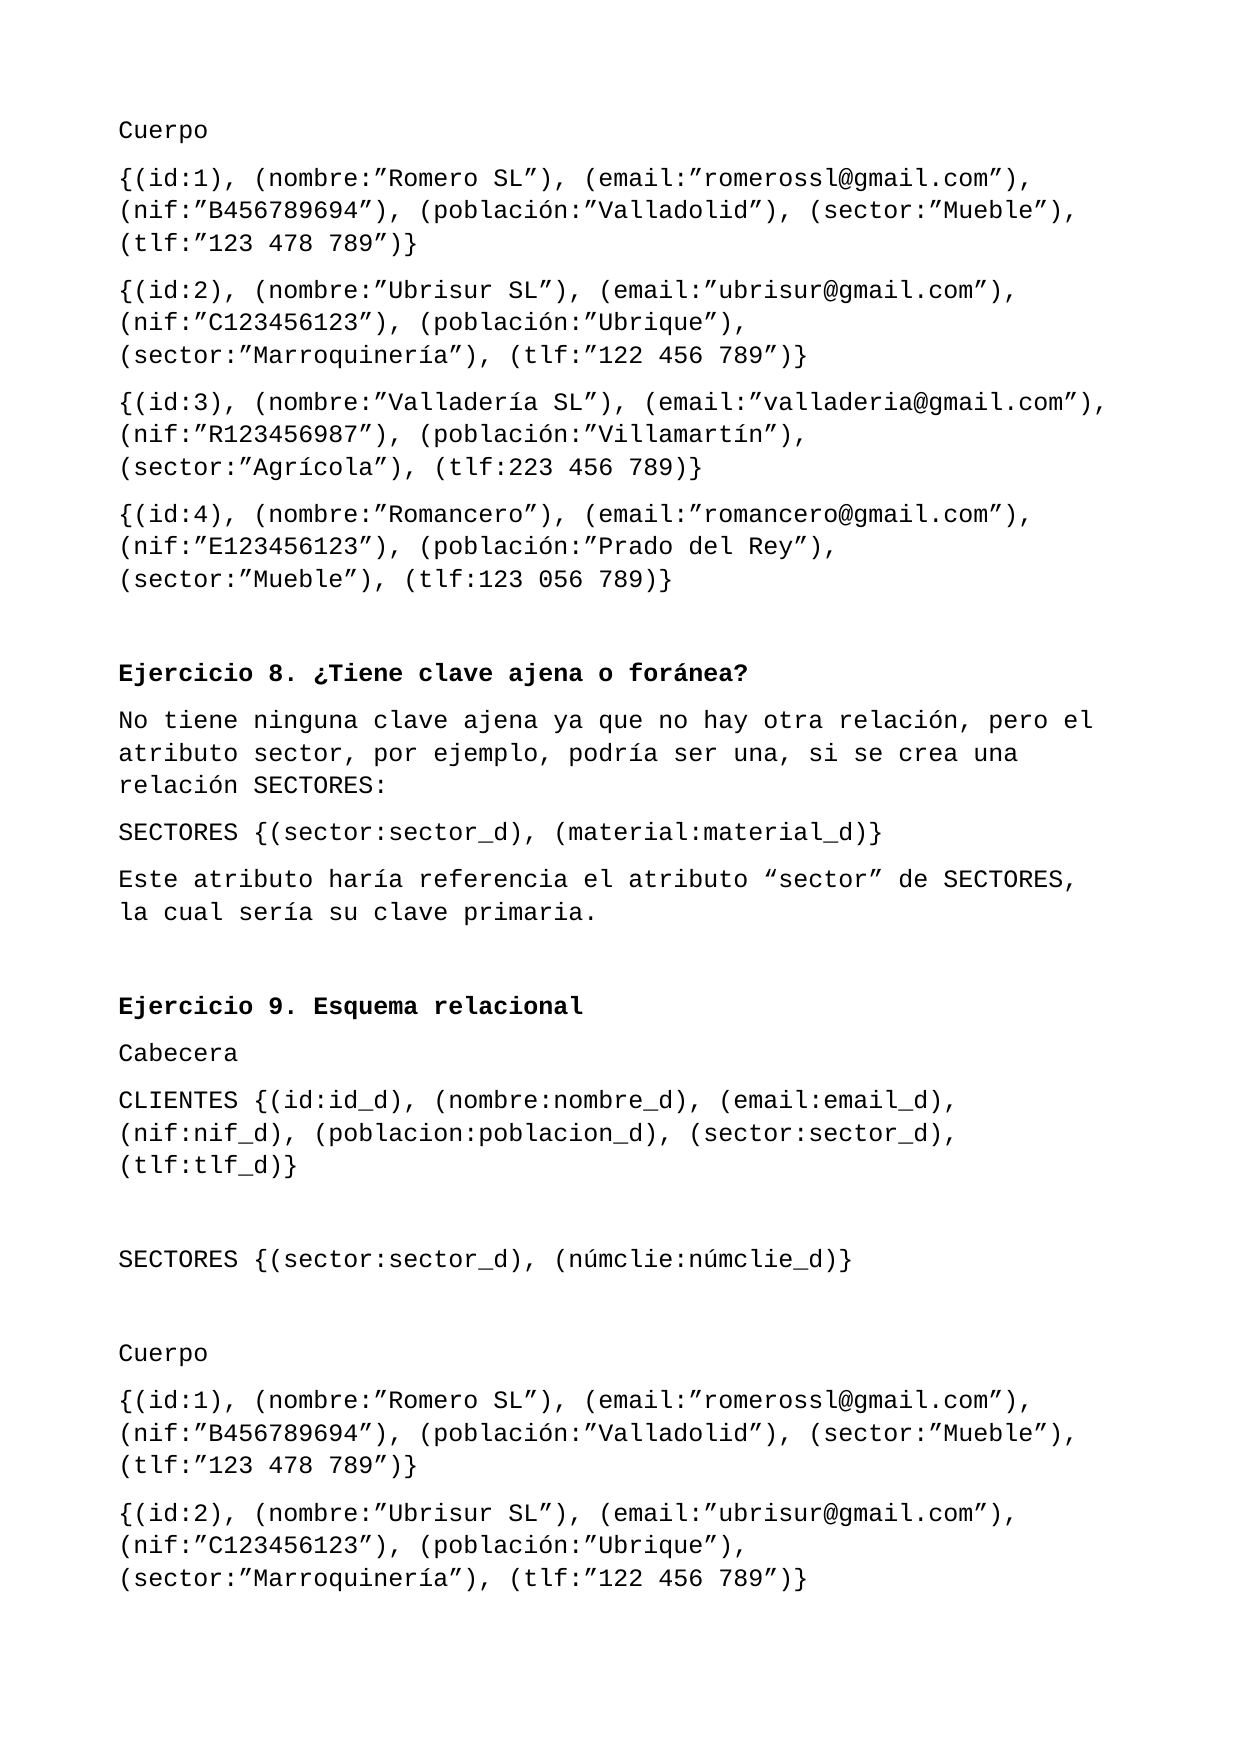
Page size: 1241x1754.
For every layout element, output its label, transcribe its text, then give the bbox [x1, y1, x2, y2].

text {(id:2), (nombre:”Ubrisur SL”), (email:”ubrisur@gmail.com”), (nif:”C123456123”), (población:”Ubrique”), (sector:”Marroquinería”), (tlf:”122 456 789”)} [118, 277, 1122, 371]
text {(id:3), (nombre:”Valladería SL”), (email:”valladeria@gmail.com”), (nif:”R123456987”), (población:”Villamartín”), (sector:”Agrícola”), (tlf:223 456 789)} [118, 389, 1122, 483]
text Ejercicio 8. ¿Tiene clave ajena o foránea? [118, 661, 1122, 689]
text {(id:2), (nombre:”Ubrisur SL”), (email:”ubrisur@gmail.com”),(nif:”C123456123”), (población:”Ubrique”), (sector:”Marroquinería”), (tlf:”122 456 789”)} [118, 1500, 1122, 1593]
text {(id:4), (nombre:”Romancero”), (email:”romancero@gmail.com”), (nif:”E123456123”), (población:”Prado del Rey”), (sector:”Mueble”), (tlf:123 056 789)} [118, 501, 1122, 595]
text Cuerpo [118, 118, 1122, 146]
text SECTORES {(sector:sector_d), (númclie:númclie_d)} [118, 1247, 1122, 1275]
text Ejercicio 9. Esquema relacional [118, 993, 1122, 1022]
text SECTORES {(sector:sector_d), (material:material_d)} [118, 820, 1122, 848]
text {(id:1), (nombre:”Romero SL”), (email:”romerossl@gmail.com”), (nif:”B456789694”), (población:”Valladolid”), (sector:”Mueble”), (tlf:”123 478 789”)} [118, 165, 1122, 258]
text Cuerpo [118, 1341, 1122, 1369]
text CLIENTES {(id:id_d), (nombre:nombre_d), (email:email_d), (nif:nif_d), (poblacion:poblacion_d), (sector:sector_d), (tlf:tlf_d)} [118, 1088, 1122, 1181]
text {(id:1), (nombre:”Romero SL”), (email:”romerossl@gmail.com”), (nif:”B456789694”), (población:”Valladolid”), (sector:”Mueble”), (tlf:”123 478 789”)} [118, 1388, 1122, 1481]
text Este atributo haría referencia el atributo “sector” de SECTORES, la cual sería su clave primaria. [118, 867, 1122, 928]
text No tiene ninguna clave ajena ya que no hay otra relación, pero el atributo sector, por ejemplo, podría ser una, si se crea una relación SECTORES: [118, 708, 1122, 801]
text Cabecera [118, 1041, 1122, 1069]
